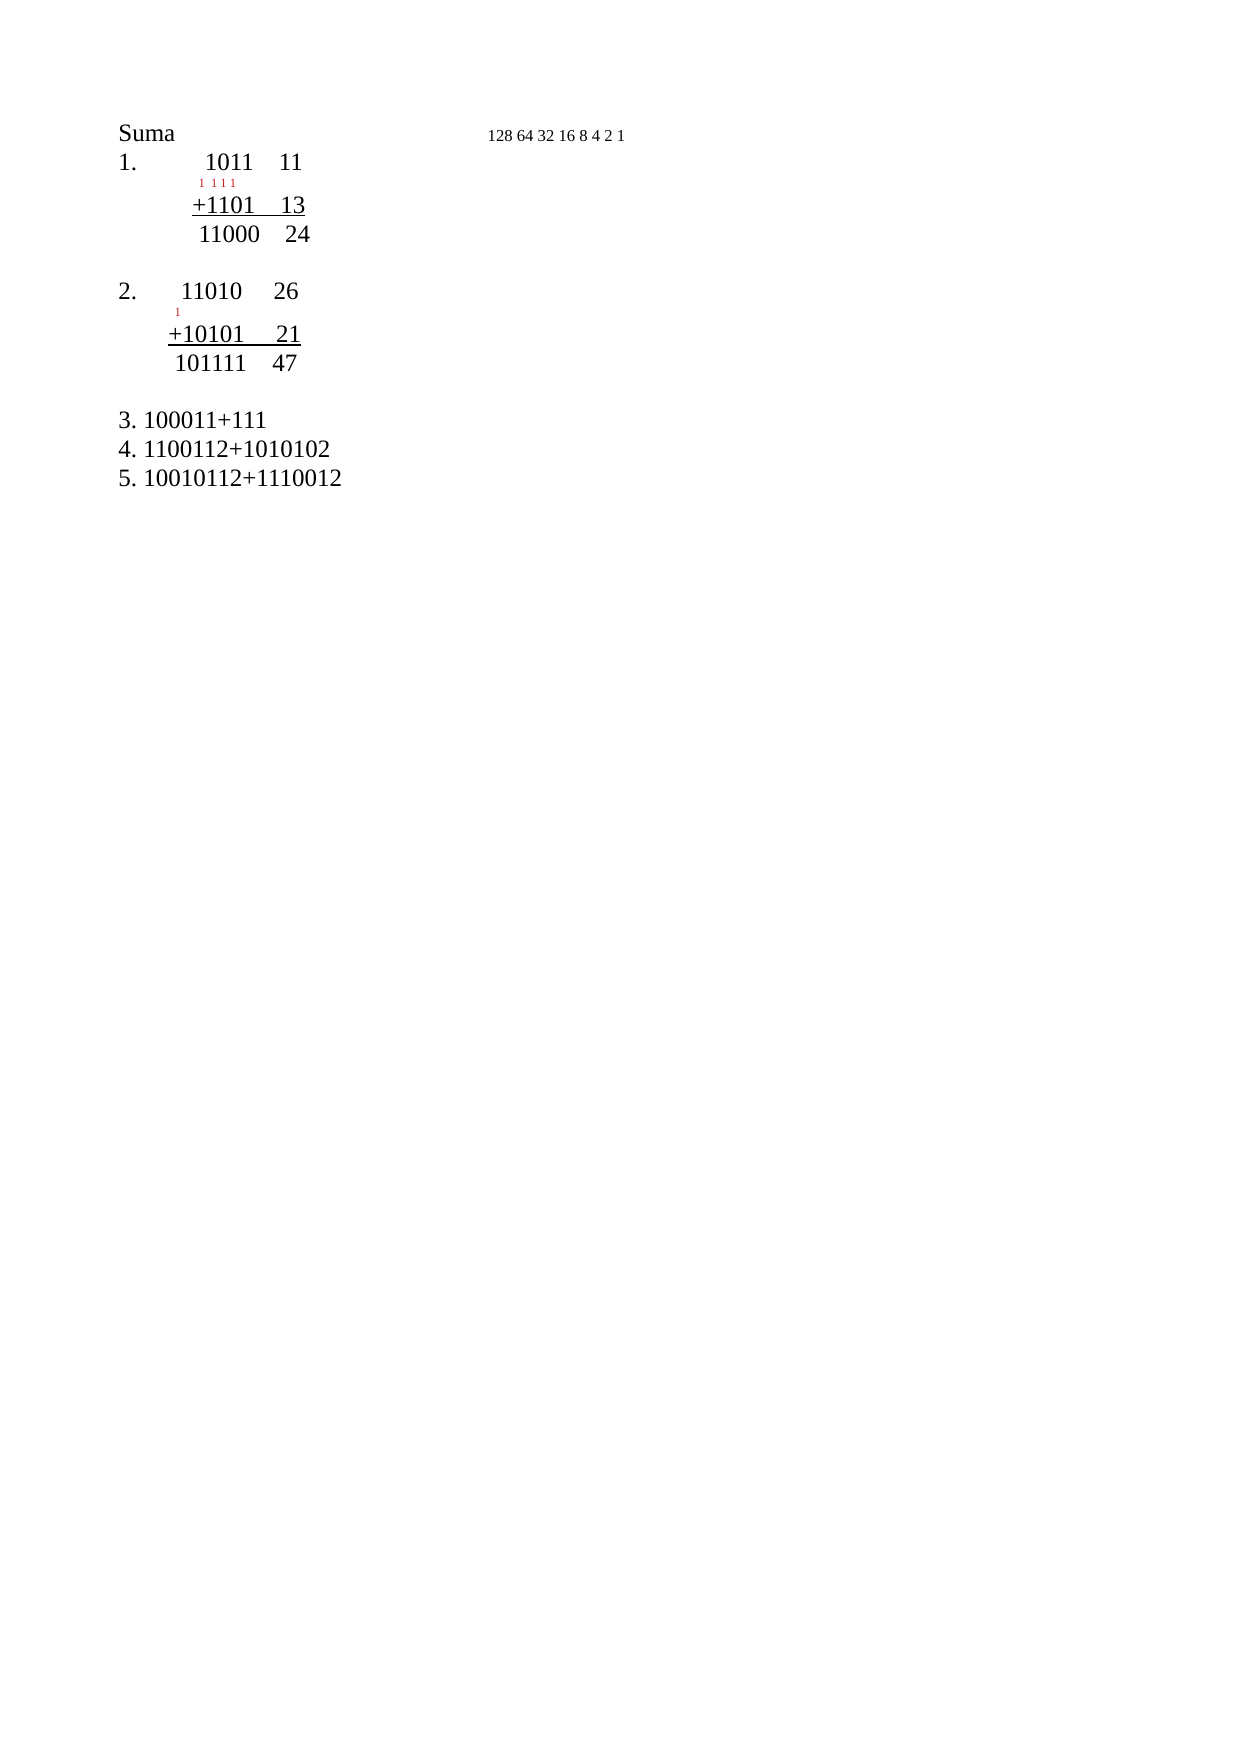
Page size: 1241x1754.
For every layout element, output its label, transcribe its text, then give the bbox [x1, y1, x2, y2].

text +1101 13 [118, 190, 1122, 219]
text 1 [118, 305, 1122, 319]
text 101111 47 [118, 348, 1122, 377]
text Suma 128 64 32 16 8 4 2 1 [118, 118, 1122, 147]
text +10101 21 [118, 319, 1122, 348]
text 1. 1011 11 [118, 147, 1122, 176]
text 11000 24 [118, 219, 1122, 247]
text 3. 100011+111 [118, 406, 1122, 434]
text 5. 10010112+1110012 [118, 463, 1122, 492]
text 2. 11010 26 [118, 276, 1122, 305]
text 1 1 1 1 [118, 176, 1122, 190]
text 4. 1100112+1010102 [118, 434, 1122, 463]
